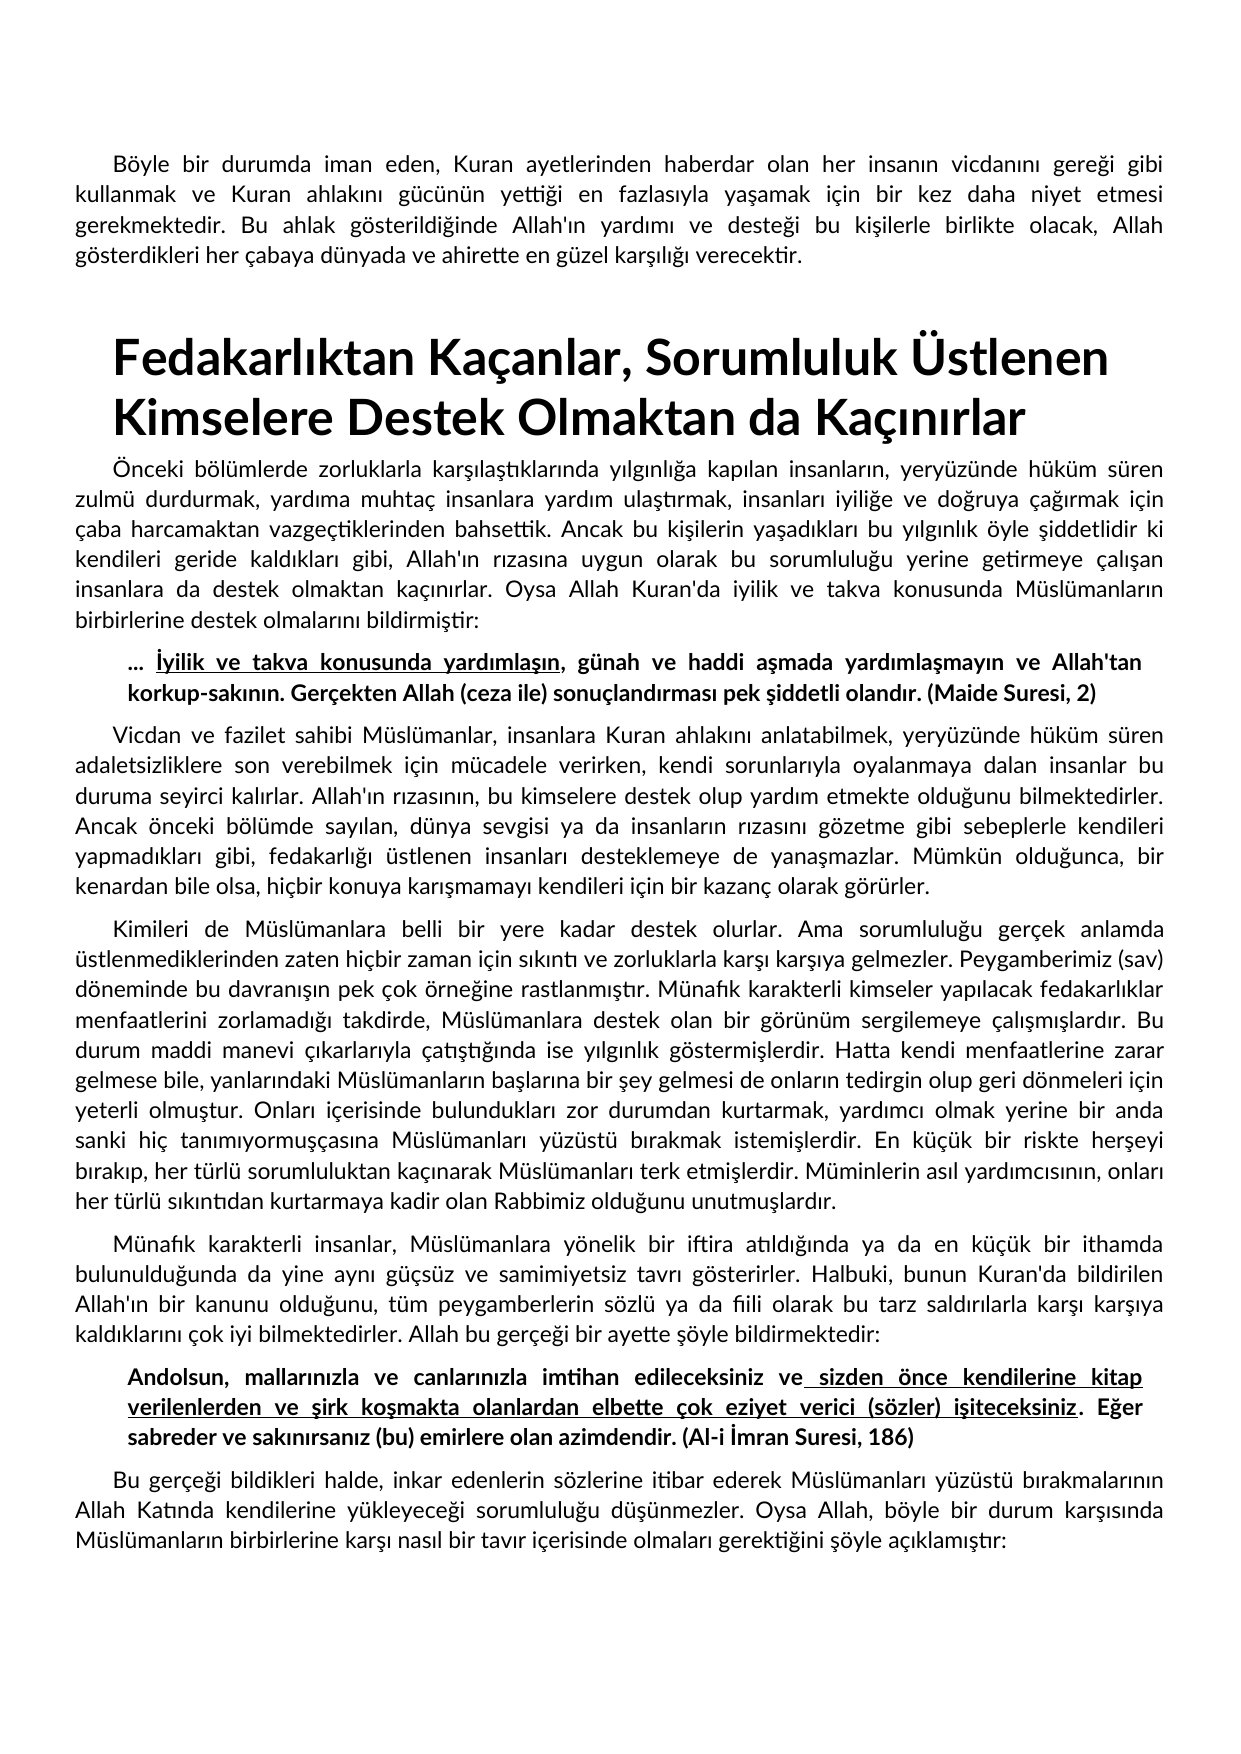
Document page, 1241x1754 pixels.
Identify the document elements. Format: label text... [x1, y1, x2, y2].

text Böyle bir durumda iman eden, Kuran ayetlerinden haberdar olan her insanın vicdanını gereği gibi kullanmak ve Kuran ahlakını gücünün yettiği en fazlasıyla yaşamak için bir kez daha niyet etmesi gerekmektedir. Bu ahlak gösterildiğinde Allah'ın yardımı ve desteği bu kişilerle birlikte olacak, Allah gösterdikleri her çabaya dünyada ve ahirette en güzel karşılığı verecektir. [75, 150, 1165, 268]
text Vicdan ve fazilet sahibi Müslümanlar, insanlara Kuran ahlakını anlatabilmek, yeryüzünde hüküm süren adaletsizliklere son verebilmek için mücadele verirken, kendi sorunlarıyla oyalanmaya dalan insanlar bu duruma seyirci kalırlar. Allah'ın rızasının, bu kimselere destek olup yardım etmekte olduğunu bilmektedirler. Ancak önceki bölümde sayılan, dünya sevgisi ya da insanların rızasını gözetme gibi sebeplerle kendileri yapmadıkları gibi, fedakarlığı üstlenen insanları desteklemeye de yanaşmazlar. Mümkün olduğunca, bir kenardan bile olsa, hiçbir konuya karışmamayı kendileri için bir kazanç olarak görürler. [75, 721, 1165, 899]
text Münafık karakterli insanlar, Müslümanlara yönelik bir iftira atıldığında ya da en küçük bir ithamda bulunulduğunda da yine aynı güçsüz ve samimiyetsiz tavrı gösterirler. Halbuki, bunun Kuran'da bildirilen Allah'ın bir kanunu olduğunu, tüm peygamberlerin sözlü ya da fiili olarak bu tarz saldırılarla karşı karşıya kaldıklarını çok iyi bilmektedirler. Allah bu gerçeği bir ayette şöyle bildirmektedir: [75, 1229, 1165, 1347]
text Kimileri de Müslümanlara belli bir yere kadar destek olurlar. Ama sorumluluğu gerçek anlamda üstlenmediklerinden zaten hiçbir zaman için sıkıntı ve zorluklarla karşı karşıya gelmezler. Peygamberimiz (sav) döneminde bu davranışın pek çok örneğine rastlanmıştır. Münafık karakterli kimseler yapılacak fedakarlıklar menfaatlerini zorlamadığı takdirde, Müslümanlara destek olan bir görünüm sergilemeye çalışmışlardır. Bu durum maddi manevi çıkarlarıyla çatıştığında ise yılgınlık göstermişlerdir. Hatta kendi menfaatlerine zarar gelmese bile, yanlarındaki Müslümanların başlarına bir şey gelmesi de onların tedirgin olup geri dönmeleri için yeterli olmuştur. Onları içerisinde bulundukları zor durumdan kurtarmak, yardımcı olmak yerine bir anda sanki hiç tanımıyormuşçasına Müslümanları yüzüstü bırakmak istemişlerdir. En küçük bir riskte herşeyi bırakıp, her türlü sorumluluktan kaçınarak Müslümanları terk etmişlerdir. Müminlerin asıl yardımcısının, onları her türlü sıkıntıdan kurtarmaya kadir olan Rabbimiz olduğunu unutmuşlardır. [75, 915, 1165, 1214]
text Önceki bölümlerde zorluklarla karşılaştıklarında yılgınlığa kapılan insanların, yeryüzünde hüküm süren zulmü durdurmak, yardıma muhtaç insanlara yardım ulaştırmak, insanları iyiliğe ve doğruya çağırmak için çaba harcamaktan vazgeçtiklerinden bahsettik. Ancak bu kişilerin yaşadıkları bu yılgınlık öyle şiddetlidir ki kendileri geride kaldıkları gibi, Allah'ın rızasına uygun olarak bu sorumluluğu yerine getirmeye çalışan insanlara da destek olmaktan kaçınırlar. Oysa Allah Kuran'da iyilik ve takva konusunda Müslümanların birbirlerine destek olmalarını bildirmiştir: [75, 454, 1165, 633]
text Bu gerçeği bildikleri halde, inkar edenlerin sözlerine itibar ederek Müslümanları yüzüstü bırakmalarının Allah Katında kendilerine yükleyeceği sorumluluğu düşünmezler. Oysa Allah, böyle bir durum karşısında Müslümanların birbirlerine karşı nasıl bir tavır içerisinde olmaları gerektiğini şöyle açıklamıştır: [75, 1466, 1165, 1554]
subtitle Fedakarlıktan Kaçanlar, Sorumluluk Üstlenen Kimselere Destek Olmaktan da Kaçınırlar [112, 326, 1165, 446]
text Andolsun, mallarınızla ve canlarınızla imtihan edileceksiniz ve sizden önce kendilerine kitap verilenlerden ve şirk koşmakta olanlardan elbette çok eziyet verici (sözler) işiteceksiniz. Eğer sabreder ve sakınırsanız (bu) emirlere olan azimdendir. (Al-i İmran Suresi, 186) [127, 1363, 1143, 1451]
text ... İyilik ve takva konusunda yardımlaşın, günah ve haddi aşmada yardımlaşmayın ve Allah'tan korkup-sakının. Gerçekten Allah (ceza ile) sonuçlandırması pek şiddetli olandır. (Maide Suresi, 2) [127, 648, 1143, 706]
